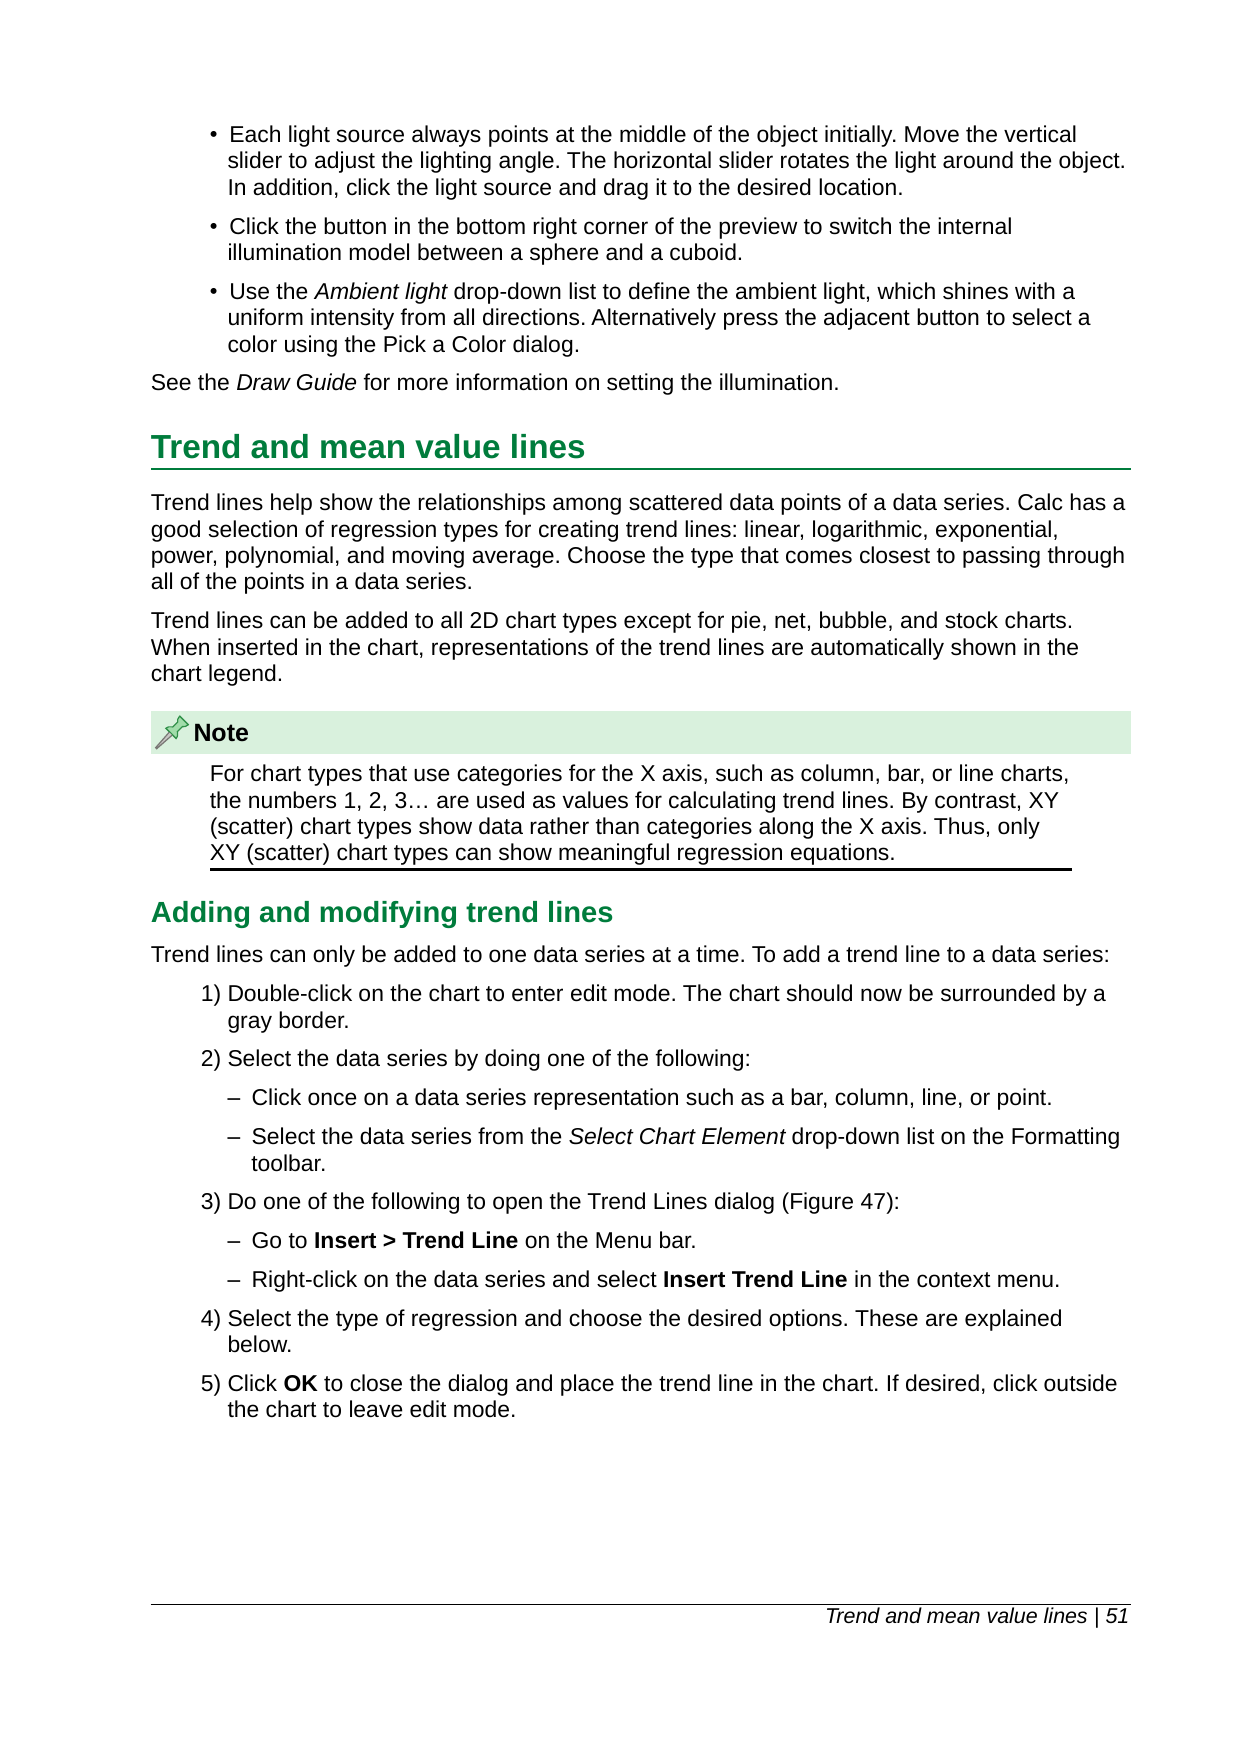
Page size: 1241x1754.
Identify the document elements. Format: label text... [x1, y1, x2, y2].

text Trend lines can be added to all 2D chart types except for pie, net, bubble, and stock charts. When inserted in the chart, representations of the trend lines are automatically shown in the chart legend. [151, 607, 1131, 686]
subtitle Trend and mean value lines [151, 427, 1131, 468]
list Double-click on the chart to enter edit mode. The chart should now be surrounded by a gray border. [227, 980, 1131, 1033]
list Each light source always points at the middle of the object initially. Move the vertical slider to adjust the lighting angle. The horizontal slider rotates the light around the object. In addition, click the light source and drag it to the desired location. [209, 121, 1131, 200]
list Do one of the following to open the Trend Lines dialog (Figure 47): [227, 1188, 1131, 1215]
list Select the type of regression and choose the desired options. These are explained below. [227, 1305, 1131, 1358]
list Select the data series by doing one of the following: [227, 1045, 1131, 1072]
text See the Draw Guide for more information on setting the illumination. [151, 369, 1131, 396]
subtitle Note [151, 711, 1131, 754]
list Trend lines can only be added to one data series at a time. To add a trend line to a data series: [151, 941, 1131, 968]
list Click the button in the bottom right corner of the preview to switch the internal illumination model between a sphere and a cuboid. [209, 213, 1131, 265]
list Go to Insert > Trend Line on the Menu bar. [227, 1227, 1131, 1253]
text Trend lines help show the relationships among scattered data points of a data series. Calc has a good selection of regression types for creating trend lines: linear, logarithmic, exponential, power, polynomial, and moving average. Choose the type that comes closest to passing through all of the points in a data series. [151, 489, 1131, 595]
text For chart types that use categories for the X axis, such as column, bar, or line charts, the numbers 1, 2, 3… are used as values for calculating trend lines. By contrast, XY (scatter) chart types show data rather than categories along the X axis. Thus, only XY (scatter) chart types can show meaningful regression equations. [209, 760, 1072, 871]
subtitle Adding and modifying trend lines [151, 895, 1131, 929]
list Use the Ambient light drop-down list to define the ambient light, which shines with a uniform intensity from all directions. Alternatively press the adjacent button to select a color using the Pick a Color dialog. [209, 278, 1131, 357]
list Right-click on the data series and select Insert Trend Line in the context menu. [227, 1266, 1131, 1292]
list Click once on a data series representation such as a bar, column, line, or point. [227, 1084, 1131, 1111]
list Click OK to close the dialog and place the trend line in the chart. If desired, click outside the chart to leave edit mode. [227, 1370, 1131, 1423]
list Select the data series from the Select Chart Element drop-down list on the Formatting toolbar. [227, 1123, 1131, 1176]
